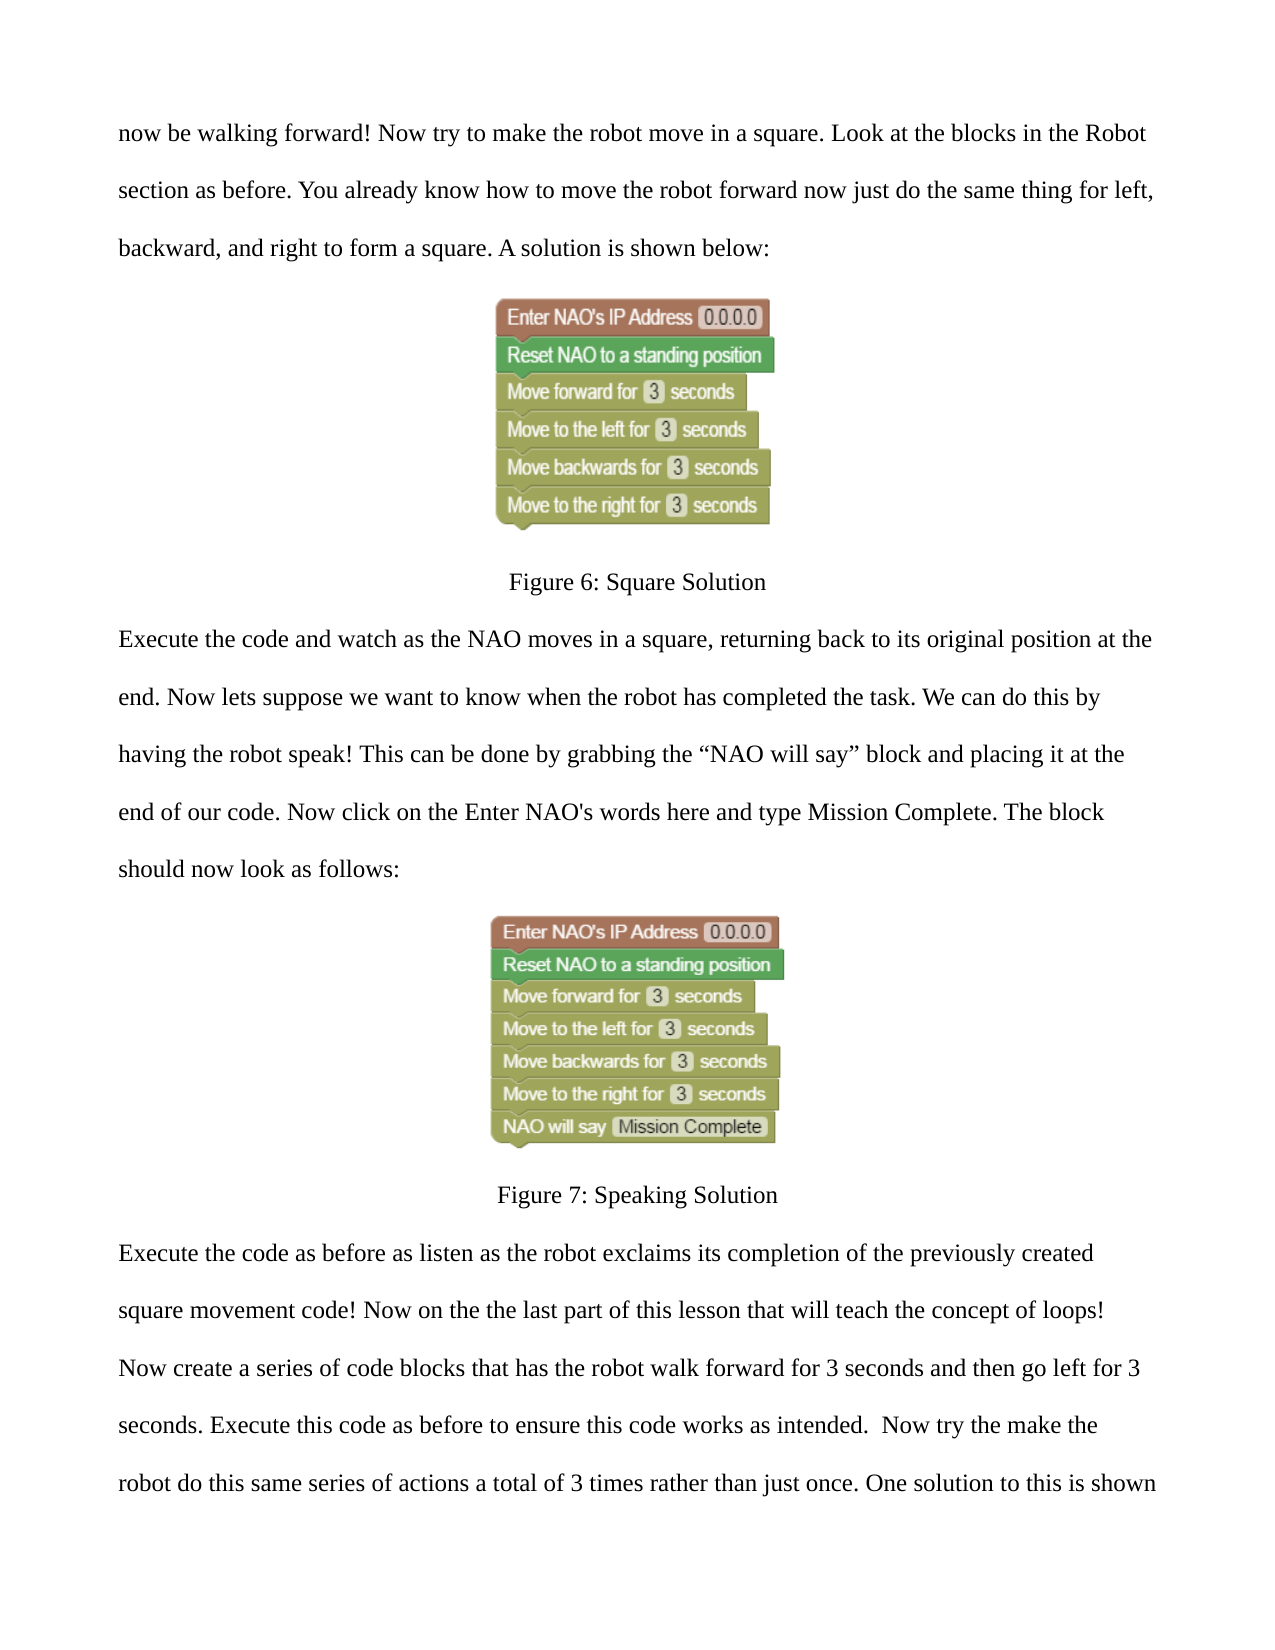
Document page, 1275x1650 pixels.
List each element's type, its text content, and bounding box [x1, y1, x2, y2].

text Figure 7: Speaking Solution [118, 912, 1157, 1209]
text Execute the code and watch as the NAO moves in a square, returning back to its original position at the end. Now lets suppose we want to know when the robot has completed the task. We can do this by having the robot speak! This can be done by grabbing the “NAO will say” block and placing it at the end of our code. Now click on the Enter NAO's words here and type Mission Complete. The block should now look as follows: [118, 624, 1157, 883]
text Execute the code as before as listen as the robot exclaims its completion of the previously created square movement code! Now on the the last part of this lesson that will teach the concept of loops! [118, 1238, 1157, 1324]
picture [485, 290, 790, 539]
text Figure 6: Square Solution [118, 291, 1157, 596]
text Now create a series of code blocks that has the robot walk forward for 3 seconds and then go left for 3 seconds. Execute this code as before to ensure this code works as intended. Now try the make the robot do this same series of actions a total of 3 times rather than just once. One solution to this is shown [118, 1353, 1157, 1497]
text now be walking forward! Now try to make the robot move in a square. Look at the blocks in the Robot section as before. You already know how to move the robot forward now just do the same thing for left, backward, and right to form a square. A solution is shown below: [118, 118, 1157, 262]
picture [487, 911, 788, 1152]
